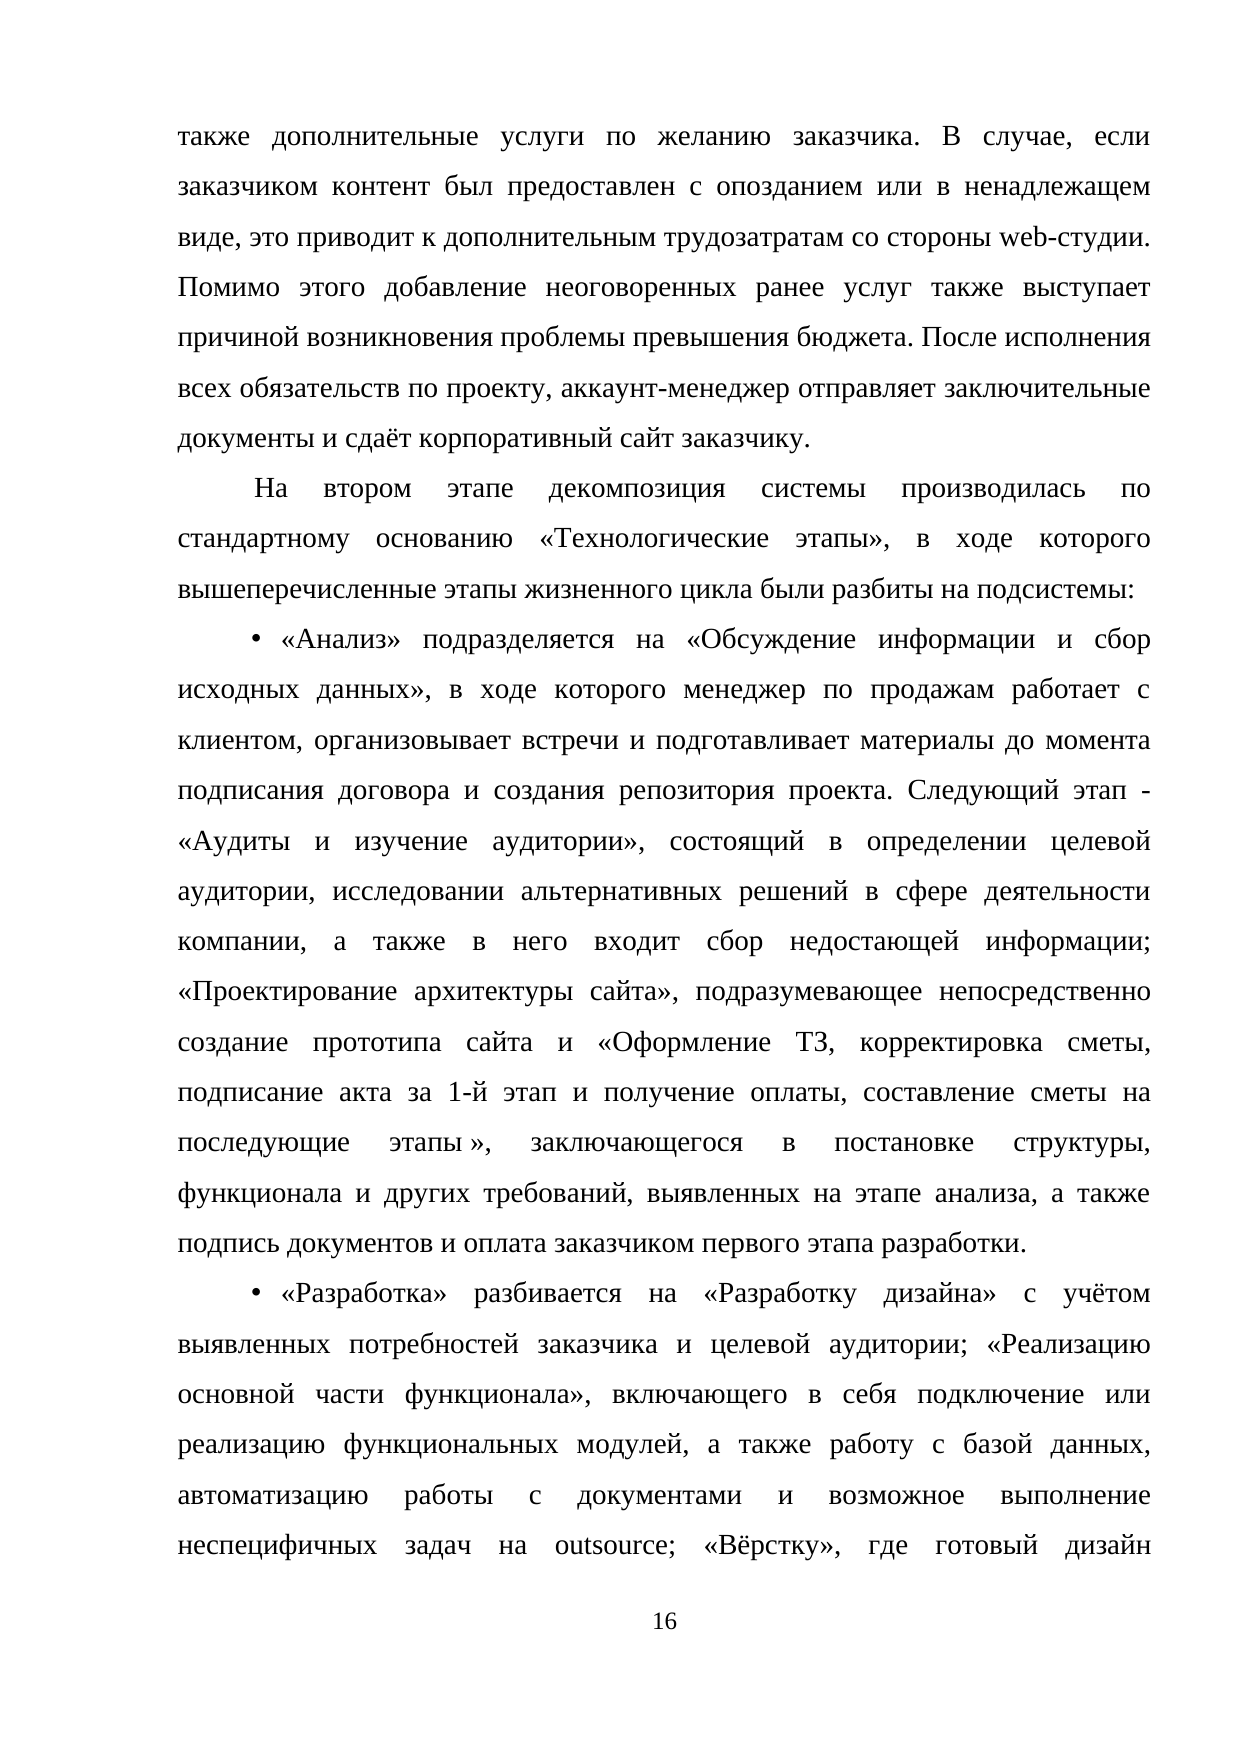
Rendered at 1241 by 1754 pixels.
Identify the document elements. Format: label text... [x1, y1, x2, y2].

list также дополнительные услуги по желанию заказчика. В случае, если заказчиком контент был предоставлен с опозданием или в ненадлежащем виде, это приводит к дополнительным трудозатратам со стороны web-студии. Помимо этого добавление неоговоренных ранее услуг также выступает причиной возникновения проблемы превышения бюджета. После исполнения всех обязательств по проекту, аккаунт-менеджер отправляет заключительные документы и сдаёт корпоративный сайт заказчику. [177, 118, 1152, 453]
list «Разработка» разбивается на «Разработку дизайна» с учётом выявленных потребностей заказчика и целевой аудитории; «Реализацию основной части функционала», включающего в себя подключение или реализацию функциональных модулей, а также работу с базой данных, автоматизацию работы с документами и возможное выполнение неспецифичных задач на outsource; «Вёрстку», где готовый дизайн [177, 1275, 1152, 1561]
text На втором этапе декомпозиция системы производилась по стандартному основанию «Технологические этапы», в ходе которого вышеперечисленные этапы жизненного цикла были разбиты на подсистемы: [177, 470, 1152, 604]
list «Анализ» подразделяется на «Обсуждение информации и сбор исходных данных», в ходе которого менеджер по продажам работает с клиентом, организовывает встречи и подготавливает материалы до момента подписания договора и создания репозитория проекта. Следующий этап - «Аудиты и изучение аудитории», состоящий в определении целевой аудитории, исследовании альтернативных решений в сфере деятельности компании, а также в него входит сбор недостающей информации; «Проектирование архитектуры сайта», подразумевающее непосредственно создание прототипа сайта и «Оформление ТЗ, корректировка сметы, подписание акта за 1-й этап и получение оплаты, составление сметы на последующие этапы », заключающегося в постановке структуры, функционала и других требований, выявленных на этапе анализа, а также подпись документов и оплата заказчиком первого этапа разработки. [177, 621, 1152, 1259]
